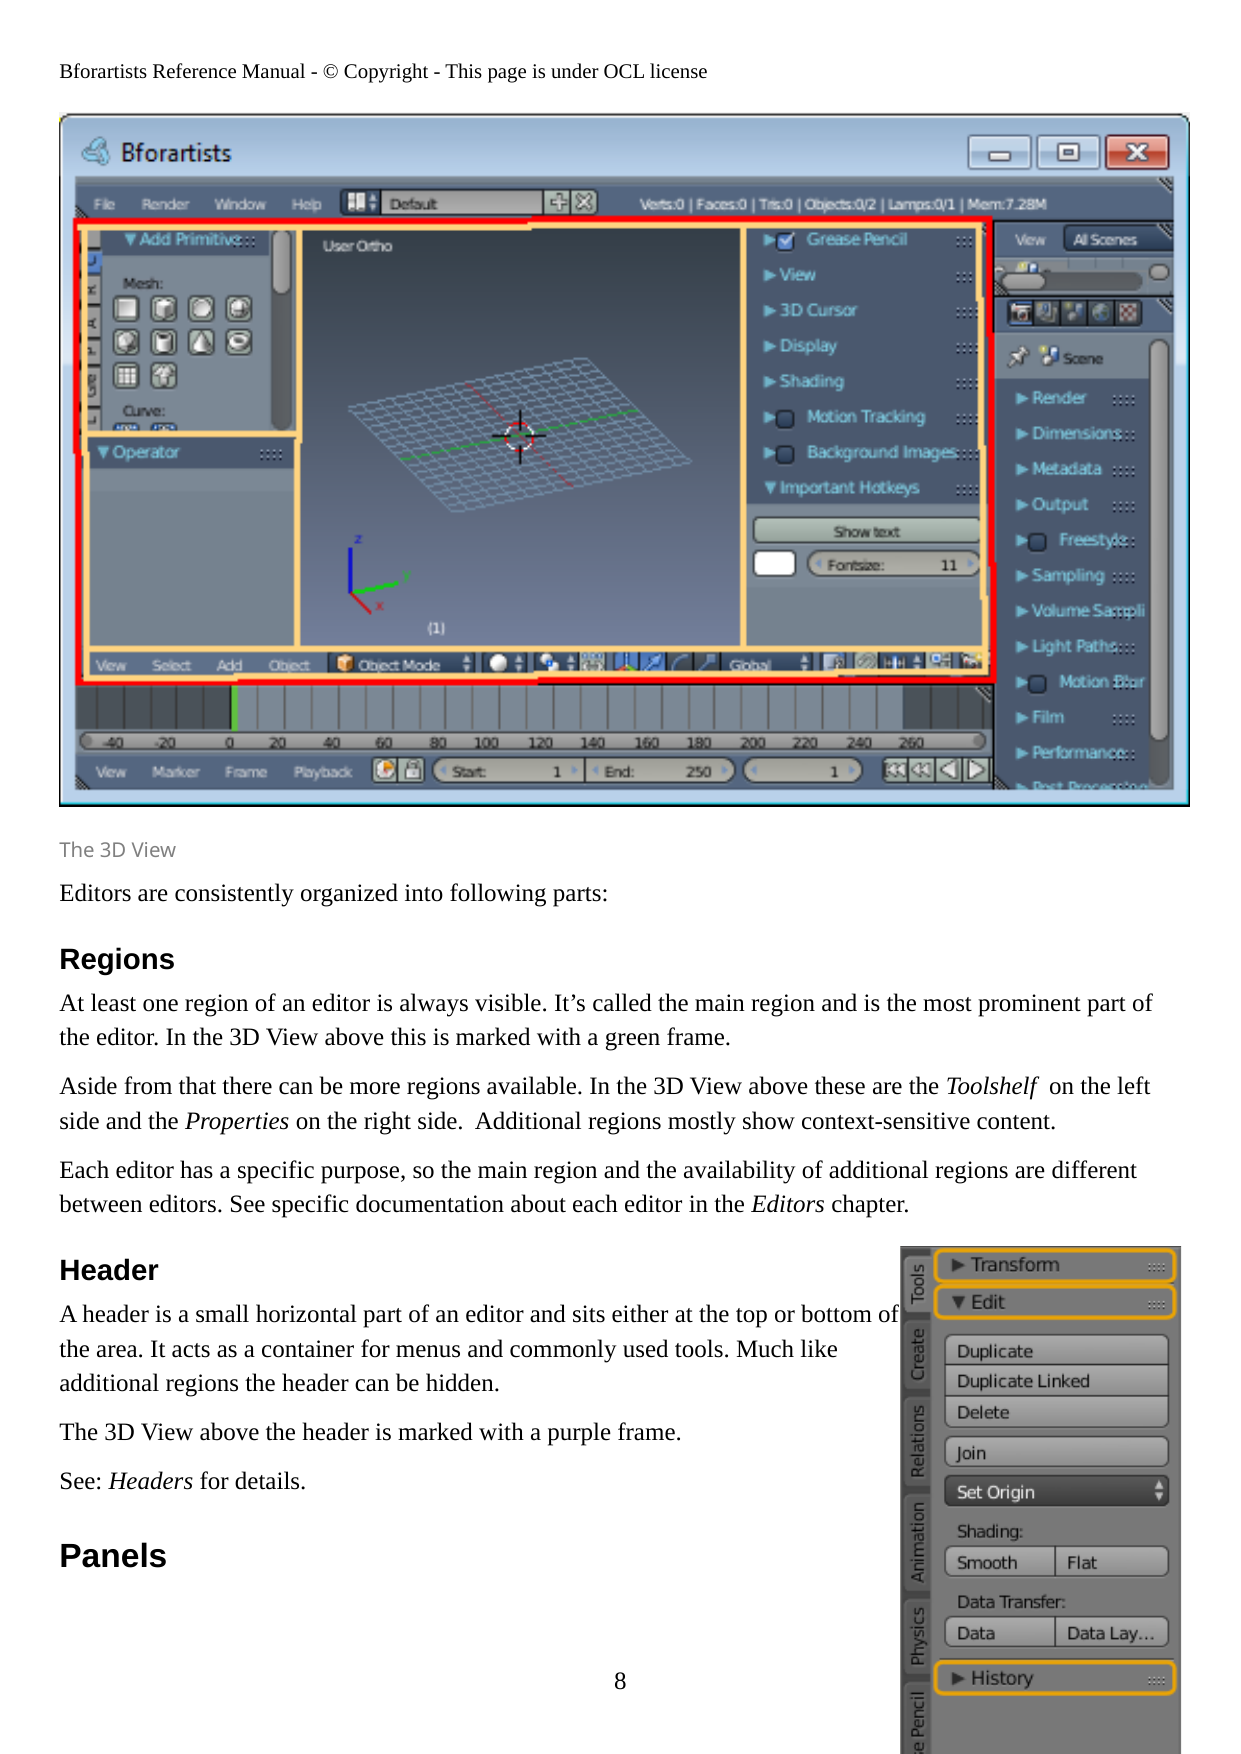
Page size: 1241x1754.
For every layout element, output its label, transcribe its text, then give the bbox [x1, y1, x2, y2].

text Each editor has a specific purpose, so the main region and the availability of additional regions are different between editors. See specific documentation about each editor in the Editors chapter. [59, 1155, 1181, 1218]
text Editors are consistently organized into following parts: [59, 878, 1181, 907]
picture [900, 1246, 1182, 1754]
text See: Headers for details. [59, 1466, 900, 1495]
text At least one region of an editor is always visible. It’s called the main region and is the most prominent part of the editor. In the 3D View above this is marked with a green frame. [59, 988, 1181, 1051]
subtitle Panels [59, 1536, 900, 1575]
subtitle Regions [59, 942, 1181, 975]
text Aside from that there can be more regions available. In the 3D View above these are the Toolshelf on the left side and the Properties on the right side. Additional regions mostly show context-sensitive content. [59, 1071, 1181, 1135]
text A header is a small horizontal part of an editor and sits either at the top or bottom of the area. It acts as a container for menus and commonly used tools. Much like additional regions the header can be hidden. [59, 1299, 900, 1397]
text The 3D View [59, 832, 1181, 863]
text The 3D View above the header is marked with a purple frame. [59, 1417, 900, 1446]
picture [59, 112, 1190, 807]
subtitle Header [59, 1253, 900, 1287]
